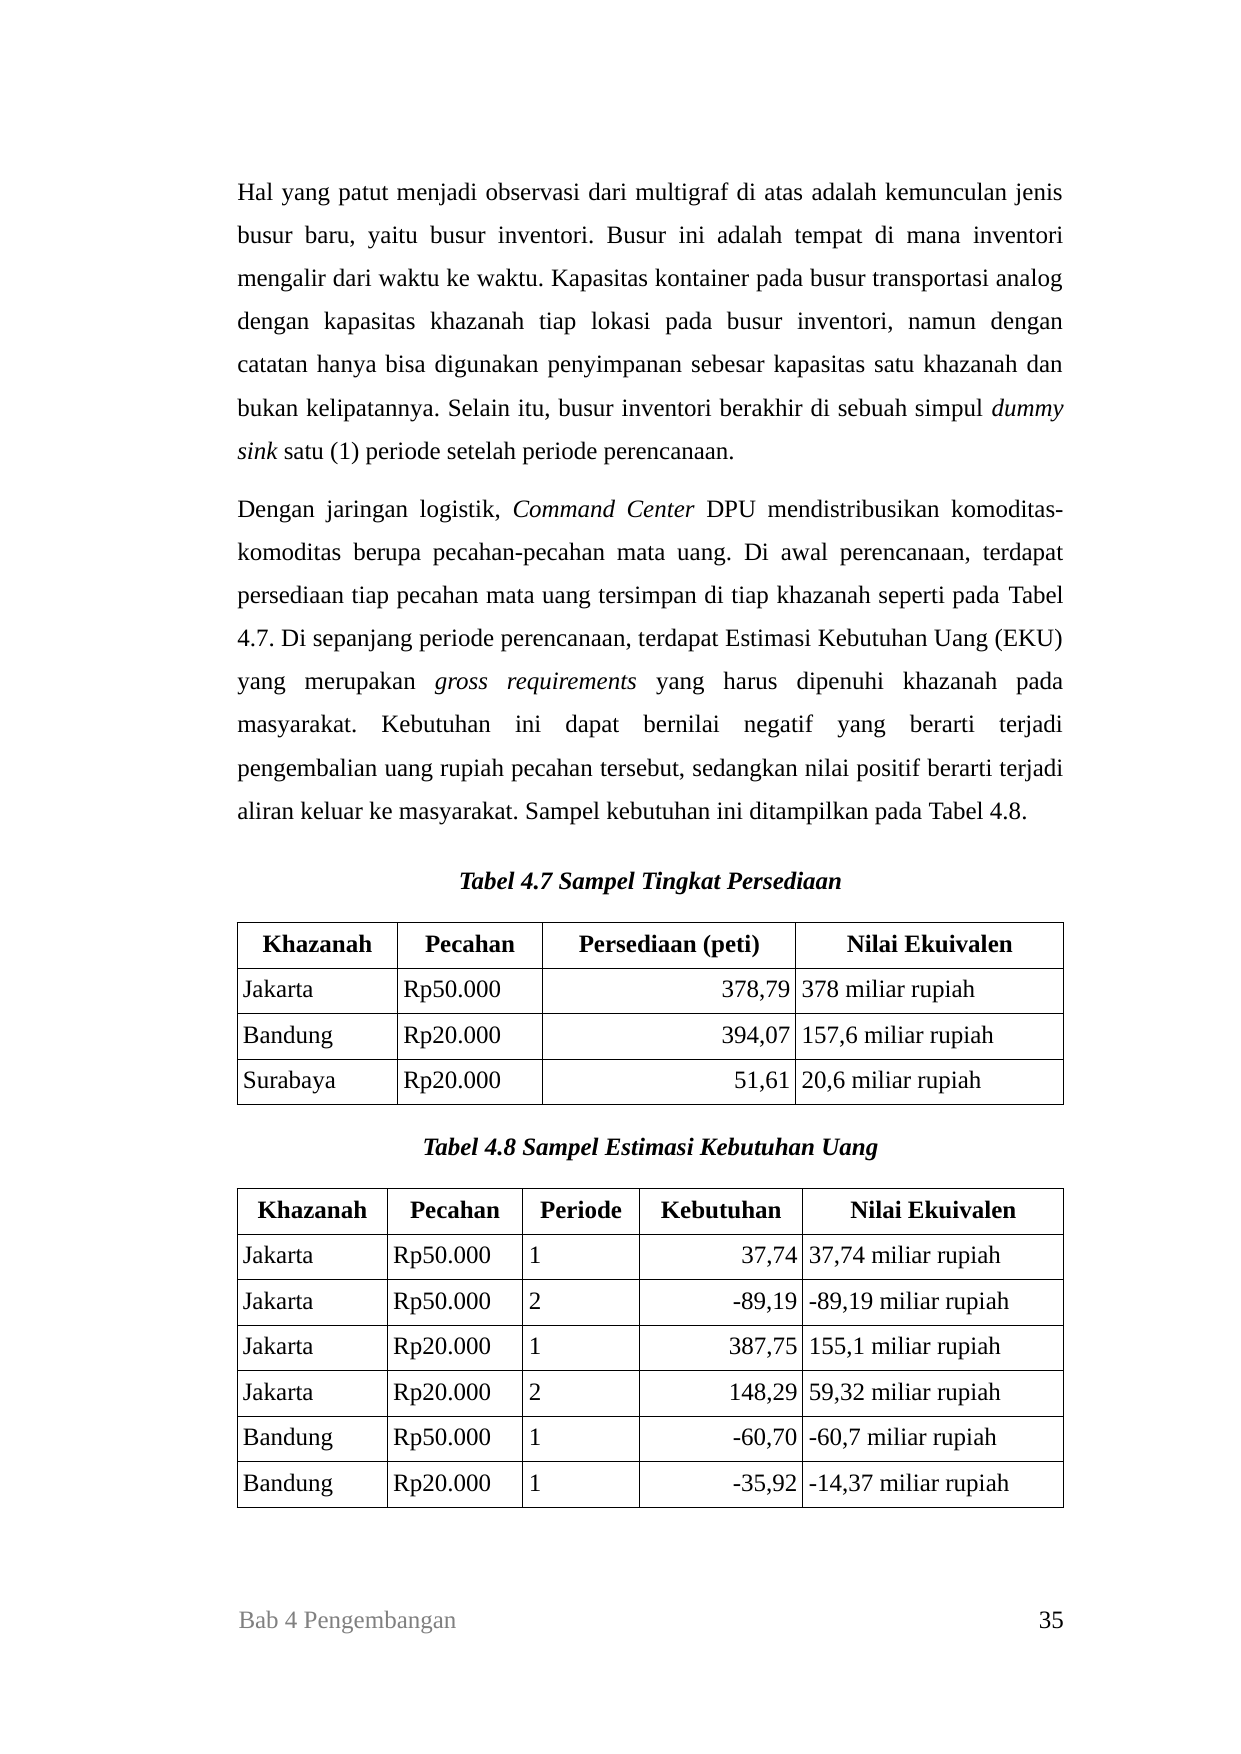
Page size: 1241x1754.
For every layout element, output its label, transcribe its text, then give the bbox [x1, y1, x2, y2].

table_cell 155,1 miliar rupiah [803, 1326, 1063, 1370]
table_cell Rp20.000 [398, 1014, 542, 1058]
table_cell Jakarta [238, 1280, 387, 1324]
table_cell 59,32 miliar rupiah [803, 1371, 1063, 1416]
table_header Khazanah [238, 1189, 387, 1234]
table_cell Rp20.000 [388, 1371, 522, 1416]
table_header Nilai Ekuivalen [803, 1189, 1063, 1234]
text Dengan jaringan logistik, Command Center DPU mendistribusikan komoditas-komoditas berupa pecahan-pecahan mata uang. Di awal perencanaan, terdapat persediaan tiap pecahan mata uang tersimpan di tiap khazanah seperti pada Tabel 4.7. Di sepanjang periode perencanaan, terdapat Estimasi Kebutuhan Uang (EKU) yang merupakan gross requirements yang harus dipenuhi khazanah pada masyarakat. Kebutuhan ini dapat bernilai negatif yang berarti terjadi pengembalian uang rupiah pecahan tersebut, sedangkan nilai positif berarti terjadi aliran keluar ke masyarakat. Sampel kebutuhan ini ditampilkan pada Tabel 4.8. [237, 494, 1063, 824]
table_cell -89,19 [640, 1280, 802, 1324]
table_cell Bandung [238, 1014, 397, 1058]
table_header Persediaan (peti) [543, 923, 795, 967]
table_header Periode [523, 1189, 639, 1234]
table_cell 394,07 [543, 1014, 795, 1058]
text Tabel 4.7 Sampel Tingkat Persediaan [237, 866, 1063, 895]
table_cell 2 [523, 1280, 639, 1324]
table_cell -60,70 [640, 1417, 802, 1461]
table_header Pecahan [388, 1189, 522, 1234]
text Hal yang patut menjadi observasi dari multigraf di atas adalah kemunculan jenis busur baru, yaitu busur inventori. Busur ini adalah tempat di mana inventori mengalir dari waktu ke waktu. Kapasitas kontainer pada busur transportasi analog dengan kapasitas khazanah tiap lokasi pada busur inventori, namun dengan catatan hanya bisa digunakan penyimpanan sebesar kapasitas satu khazanah dan bukan kelipatannya. Selain itu, busur inventori berakhir di sebuah simpul dummy sink satu (1) periode setelah periode perencanaan. [237, 177, 1063, 464]
table_cell Rp50.000 [398, 969, 542, 1013]
table_cell 378,79 [543, 969, 795, 1013]
table_cell 1 [523, 1235, 639, 1279]
table_cell Bandung [238, 1462, 387, 1507]
table_header Nilai Ekuivalen [796, 923, 1063, 967]
table_cell 387,75 [640, 1326, 802, 1370]
table_header Khazanah [238, 923, 397, 967]
table_header Kebutuhan [640, 1189, 802, 1234]
table_cell Rp50.000 [388, 1235, 522, 1279]
table_cell Jakarta [238, 1235, 387, 1279]
table_cell Rp50.000 [388, 1280, 522, 1324]
table_cell -14,37 miliar rupiah [803, 1462, 1063, 1507]
table_cell Surabaya [238, 1060, 397, 1104]
table_header Pecahan [398, 923, 542, 967]
table_cell Jakarta [238, 1326, 387, 1370]
table_cell 1 [523, 1326, 639, 1370]
table_cell Jakarta [238, 969, 397, 1013]
text Tabel 4.8 Sampel Estimasi Kebutuhan Uang [237, 1132, 1063, 1161]
table_cell -89,19 miliar rupiah [803, 1280, 1063, 1324]
table_cell 157,6 miliar rupiah [796, 1014, 1063, 1058]
table_cell 2 [523, 1371, 639, 1416]
table_cell Bandung [238, 1417, 387, 1461]
table_cell 378 miliar rupiah [796, 969, 1063, 1013]
table_cell 1 [523, 1417, 639, 1461]
table_cell 148,29 [640, 1371, 802, 1416]
table_cell Rp20.000 [398, 1060, 542, 1104]
table_cell 37,74 [640, 1235, 802, 1279]
table_cell Rp20.000 [388, 1326, 522, 1370]
table_cell Rp20.000 [388, 1462, 522, 1507]
table_cell 1 [523, 1462, 639, 1507]
table_cell -35,92 [640, 1462, 802, 1507]
table_cell 37,74 miliar rupiah [803, 1235, 1063, 1279]
table_cell Jakarta [238, 1371, 387, 1416]
table_cell 20,6 miliar rupiah [796, 1060, 1063, 1104]
table_cell 51,61 [543, 1060, 795, 1104]
table_cell Rp50.000 [388, 1417, 522, 1461]
table_cell -60,7 miliar rupiah [803, 1417, 1063, 1461]
